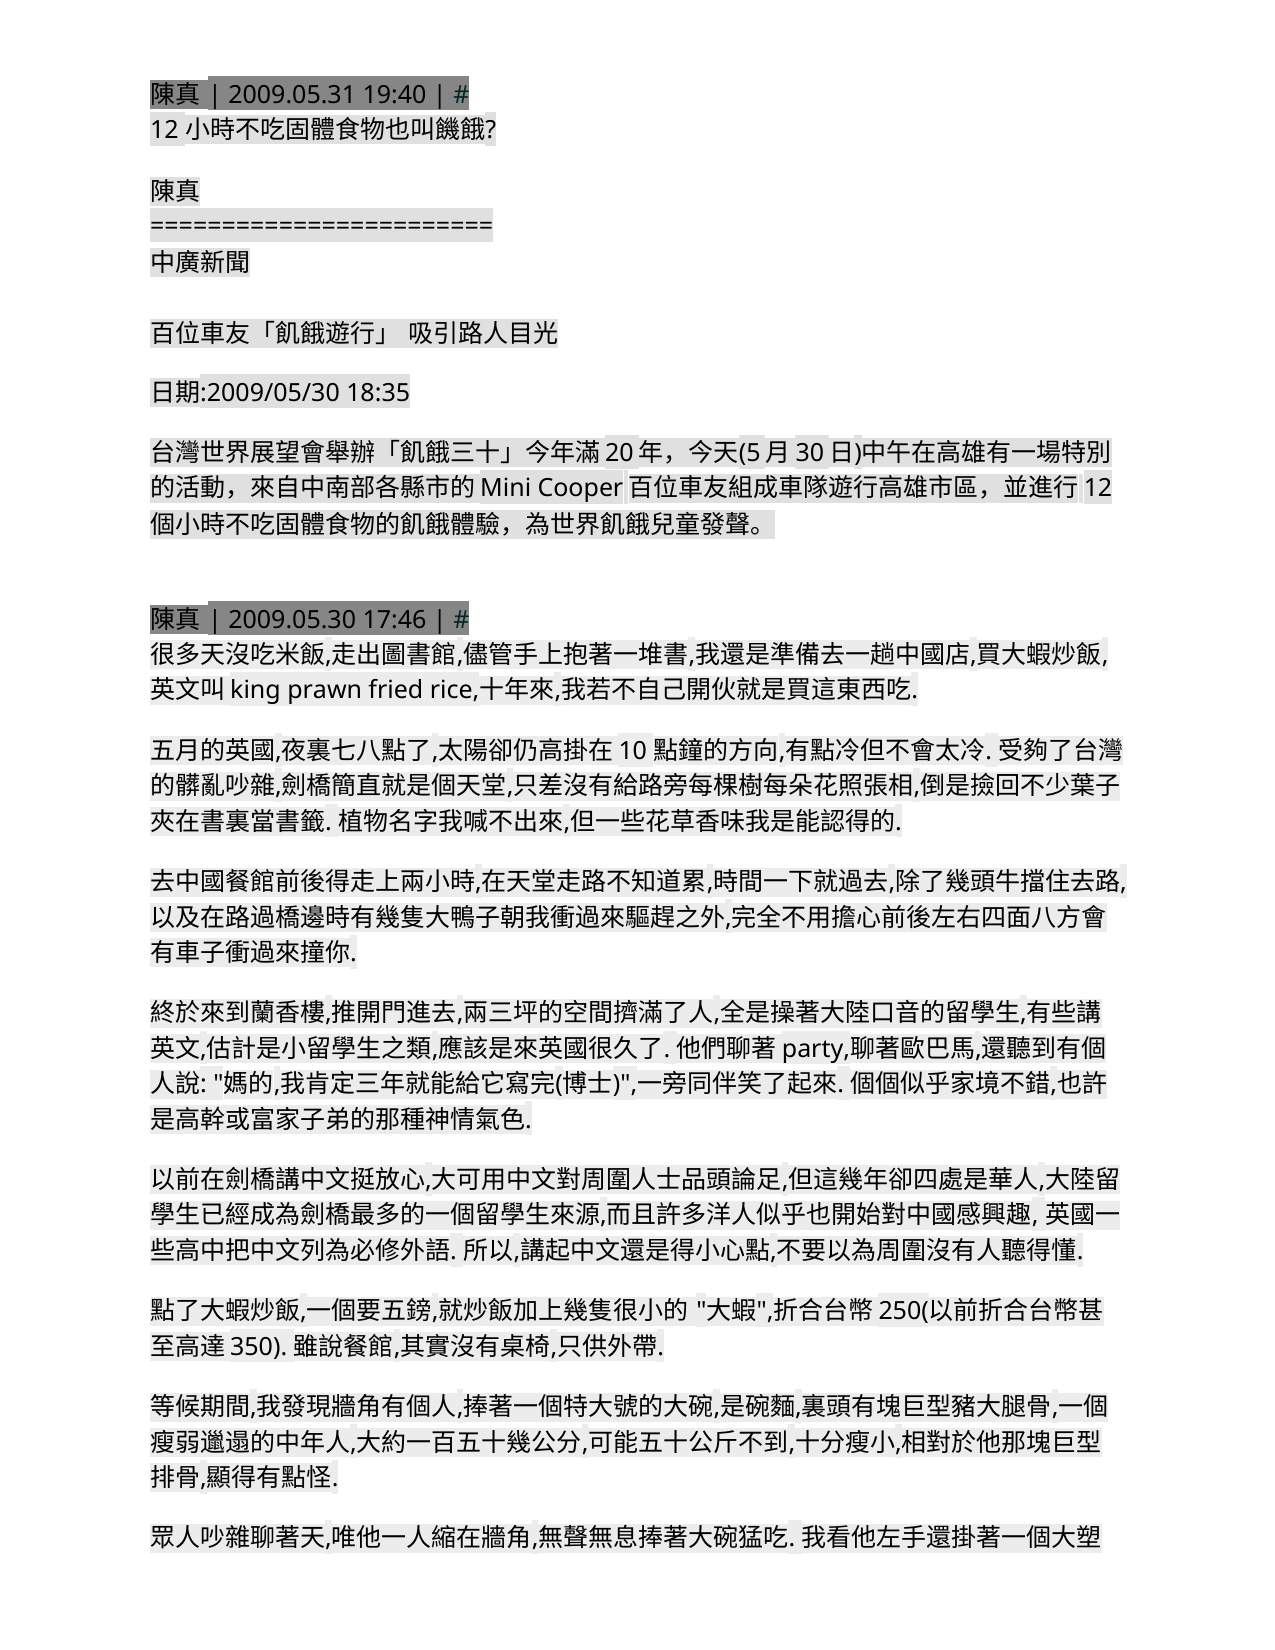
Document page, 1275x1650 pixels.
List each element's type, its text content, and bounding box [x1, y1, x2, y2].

text 很多天沒吃米飯,走出圖書館,儘管手上抱著一堆書,我還是準備去一趟中國店,買大蝦炒飯,英文叫king prawn fried rice,十年來,我若不自己開伙就是買這東西吃. [150, 635, 1125, 706]
text 台灣世界展望會舉辦「飢餓三十」今年滿20年，今天(5月30日)中午在高雄有一場特別的活動，來自中南部各縣市的Mini Cooper百位車友組成車隊遊行高雄市區，並進行12個小時不吃固體食物的飢餓體驗，為世界飢餓兒童發聲。 [150, 433, 1125, 575]
text 以前在劍橋講中文挺放心,大可用中文對周圍人士品頭論足,但這幾年卻四處是華人,大陸留學生已經成為劍橋最多的一個留學生來源,而且許多洋人似乎也開始對中國感興趣, 英國一些高中把中文列為必修外語. 所以,講起中文還是得小心點,不要以為周圍沒有人聽得懂. [150, 1160, 1125, 1267]
text 陳真 | 2009.05.31 19:40 | # [150, 75, 1125, 110]
text 去中國餐館前後得走上兩小時,在天堂走路不知道累,時間一下就過去,除了幾頭牛擋住去路,以及在路過橋邊時有幾隻大鴨子朝我衝過來驅趕之外,完全不用擔心前後左右四面八方會有車子衝過來撞你. [150, 862, 1125, 969]
text 陳真 | 2009.05.30 17:46 | # [150, 600, 1125, 635]
text 眾人吵雜聊著天,唯他一人縮在牆角,無聲無息捧著大碗猛吃. 我看他左手還掛著一個大塑 [150, 1519, 1125, 1554]
text 陳真 ======================== 中廣新聞 百位車友「飢餓遊行」 吸引路人目光 [150, 171, 1125, 348]
text 12 小時不吃固體食物也叫饑餓? [150, 110, 1125, 146]
text 日期:2009/05/30 18:35 [150, 373, 1125, 408]
text 點了大蝦炒飯,一個要五鎊,就炒飯加上幾隻很小的 "大蝦",折合台幣250(以前折合台幣甚至高達350). 雖說餐館,其實沒有桌椅,只供外帶. [150, 1292, 1125, 1362]
text 終於來到蘭香樓,推開門進去,兩三坪的空間擠滿了人,全是操著大陸口音的留學生,有些講英文,估計是小留學生之類,應該是來英國很久了. 他們聊著party,聊著歐巴馬,還聽到有個人說: "媽的,我肯定三年就能給它寫完(博士)",一旁同伴笑了起來. 個個似乎家境不錯,也許是高幹或富家子弟的那種神情氣色. [150, 994, 1125, 1135]
text 五月的英國,夜裏七八點了,太陽卻仍高掛在10 點鐘的方向,有點冷但不會太冷. 受夠了台灣的髒亂吵雜,劍橋簡直就是個天堂,只差沒有給路旁每棵樹每朵花照張相,倒是撿回不少葉子夾在書裏當書籤. 植物名字我喊不出來,但一些花草香味我是能認得的. [150, 731, 1125, 837]
text 等候期間,我發現牆角有個人,捧著一個特大號的大碗,是碗麵,裏頭有塊巨型豬大腿骨,一個瘦弱邋遢的中年人,大約一百五十幾公分,可能五十公斤不到,十分瘦小,相對於他那塊巨型排骨,顯得有點怪. [150, 1387, 1125, 1494]
